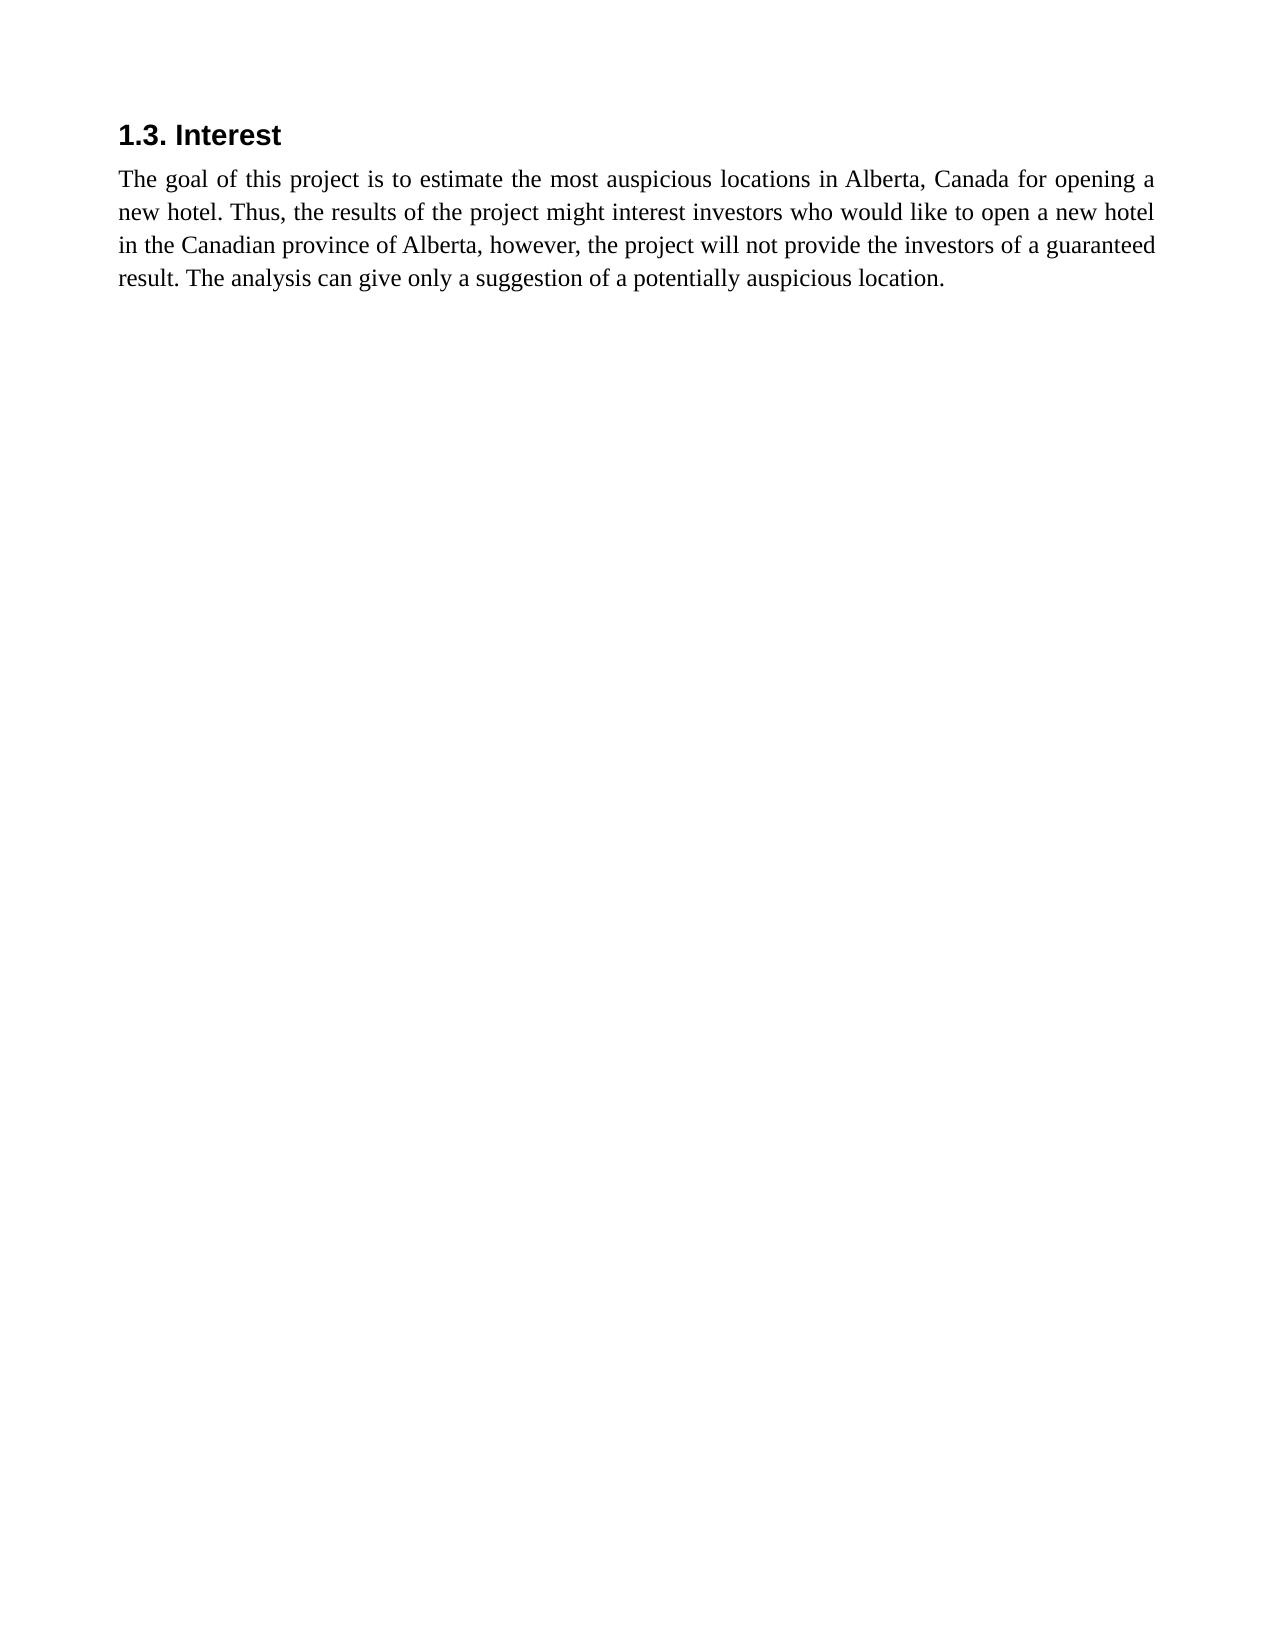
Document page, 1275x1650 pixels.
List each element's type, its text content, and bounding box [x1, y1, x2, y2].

subtitle 1.3. Interest [118, 118, 1157, 152]
text The goal of this project is to estimate the most auspicious locations in Alberta, Canada for opening a new hotel. Thus, the results of the project might interest investors who would like to open a new hotel in the Canadian province of Alberta, however, the project will not provide the investors of a guaranteed result. The analysis can give only a suggestion of a potentially auspicious location. [118, 164, 1157, 292]
